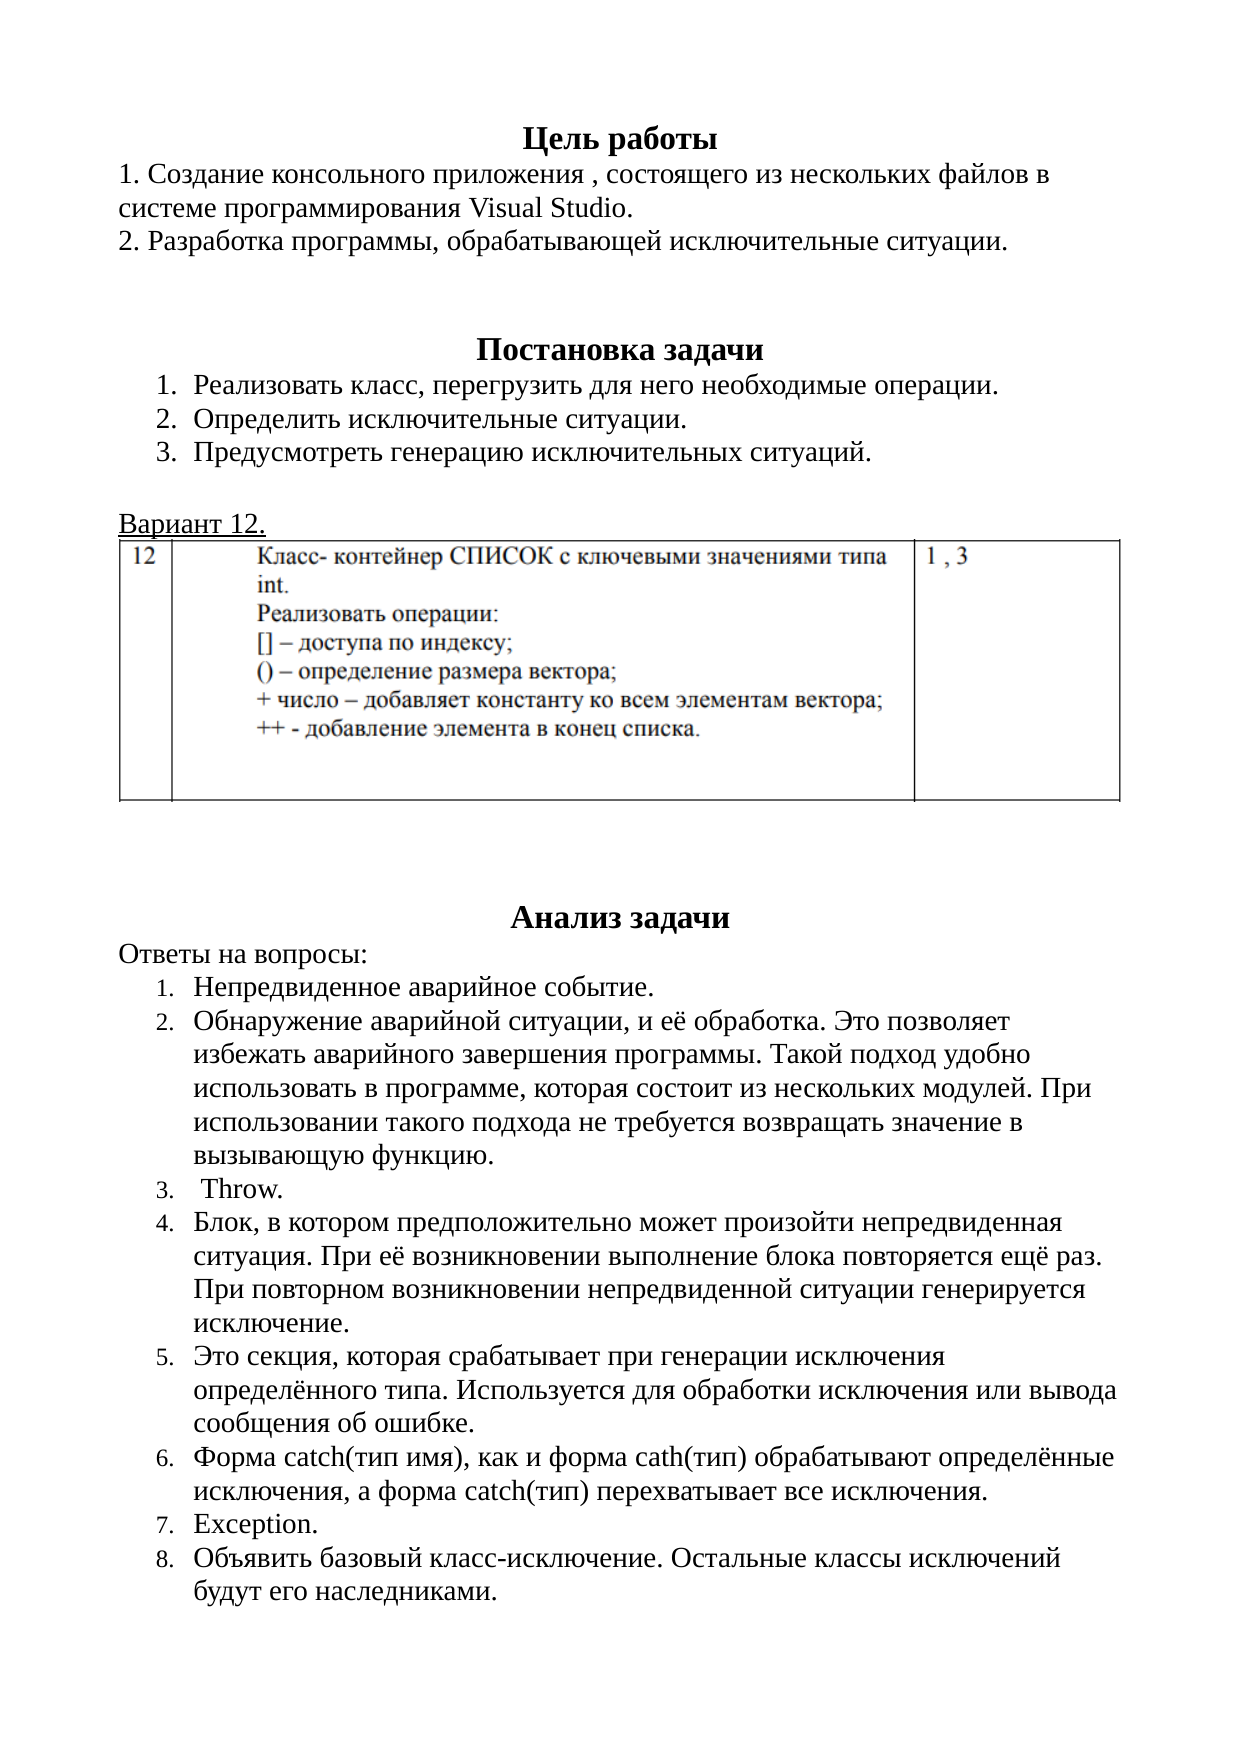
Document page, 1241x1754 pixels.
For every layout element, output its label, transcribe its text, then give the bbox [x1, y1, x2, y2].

list Это секция, которая срабатывает при генерации исключения определённого типа. Используется для обработки исключения или вывода сообщения об ошибке. [156, 1338, 1122, 1439]
text 2. Разработка программы, обрабатывающей исключительные ситуации. [118, 223, 1122, 257]
list Блок, в котором предположительно может произойти непредвиденная ситуация. При её возникновении выполнение блока повторяется ещё раз. При повторном возникновении непредвиденной ситуации генерируется исключение. [156, 1204, 1122, 1338]
list Обнаружение аварийной ситуации, и её обработка. Это позволяет избежать аварийного завершения программы. Такой подход удобно использовать в программе, которая состоит из нескольких модулей. При использовании такого подхода не требуется возвращать значение в вызывающую функцию. [156, 1003, 1122, 1171]
text Цель работы [118, 118, 1122, 156]
list Определить исключительные ситуации. [156, 401, 1122, 434]
list Форма catch(тип имя), как и форма cath(тип) обрабатывают определённые исключения, а форма catch(тип) перехватывает все исключения. [156, 1439, 1122, 1506]
text Анализ задачи [118, 898, 1122, 936]
text Вариант 12. [118, 506, 1122, 539]
list Exception. [156, 1506, 1122, 1540]
text 1. Создание консольного приложения , состоящего из нескольких файлов в системе программирования Visual Studio. [118, 156, 1122, 223]
list Throw. [156, 1171, 1122, 1204]
text Ответы на вопросы: [118, 936, 1122, 969]
list Объявить базовый класс-исключение. Остальные классы исключений будут его наследниками. [156, 1540, 1122, 1607]
list Непредвиденное аварийное событие. [156, 969, 1122, 1003]
list Предусмотреть генерацию исключительных ситуаций. [156, 434, 1122, 468]
list Реализовать класс, перегрузить для него необходимые операции. [156, 367, 1122, 401]
text Постановка задачи [118, 329, 1122, 367]
